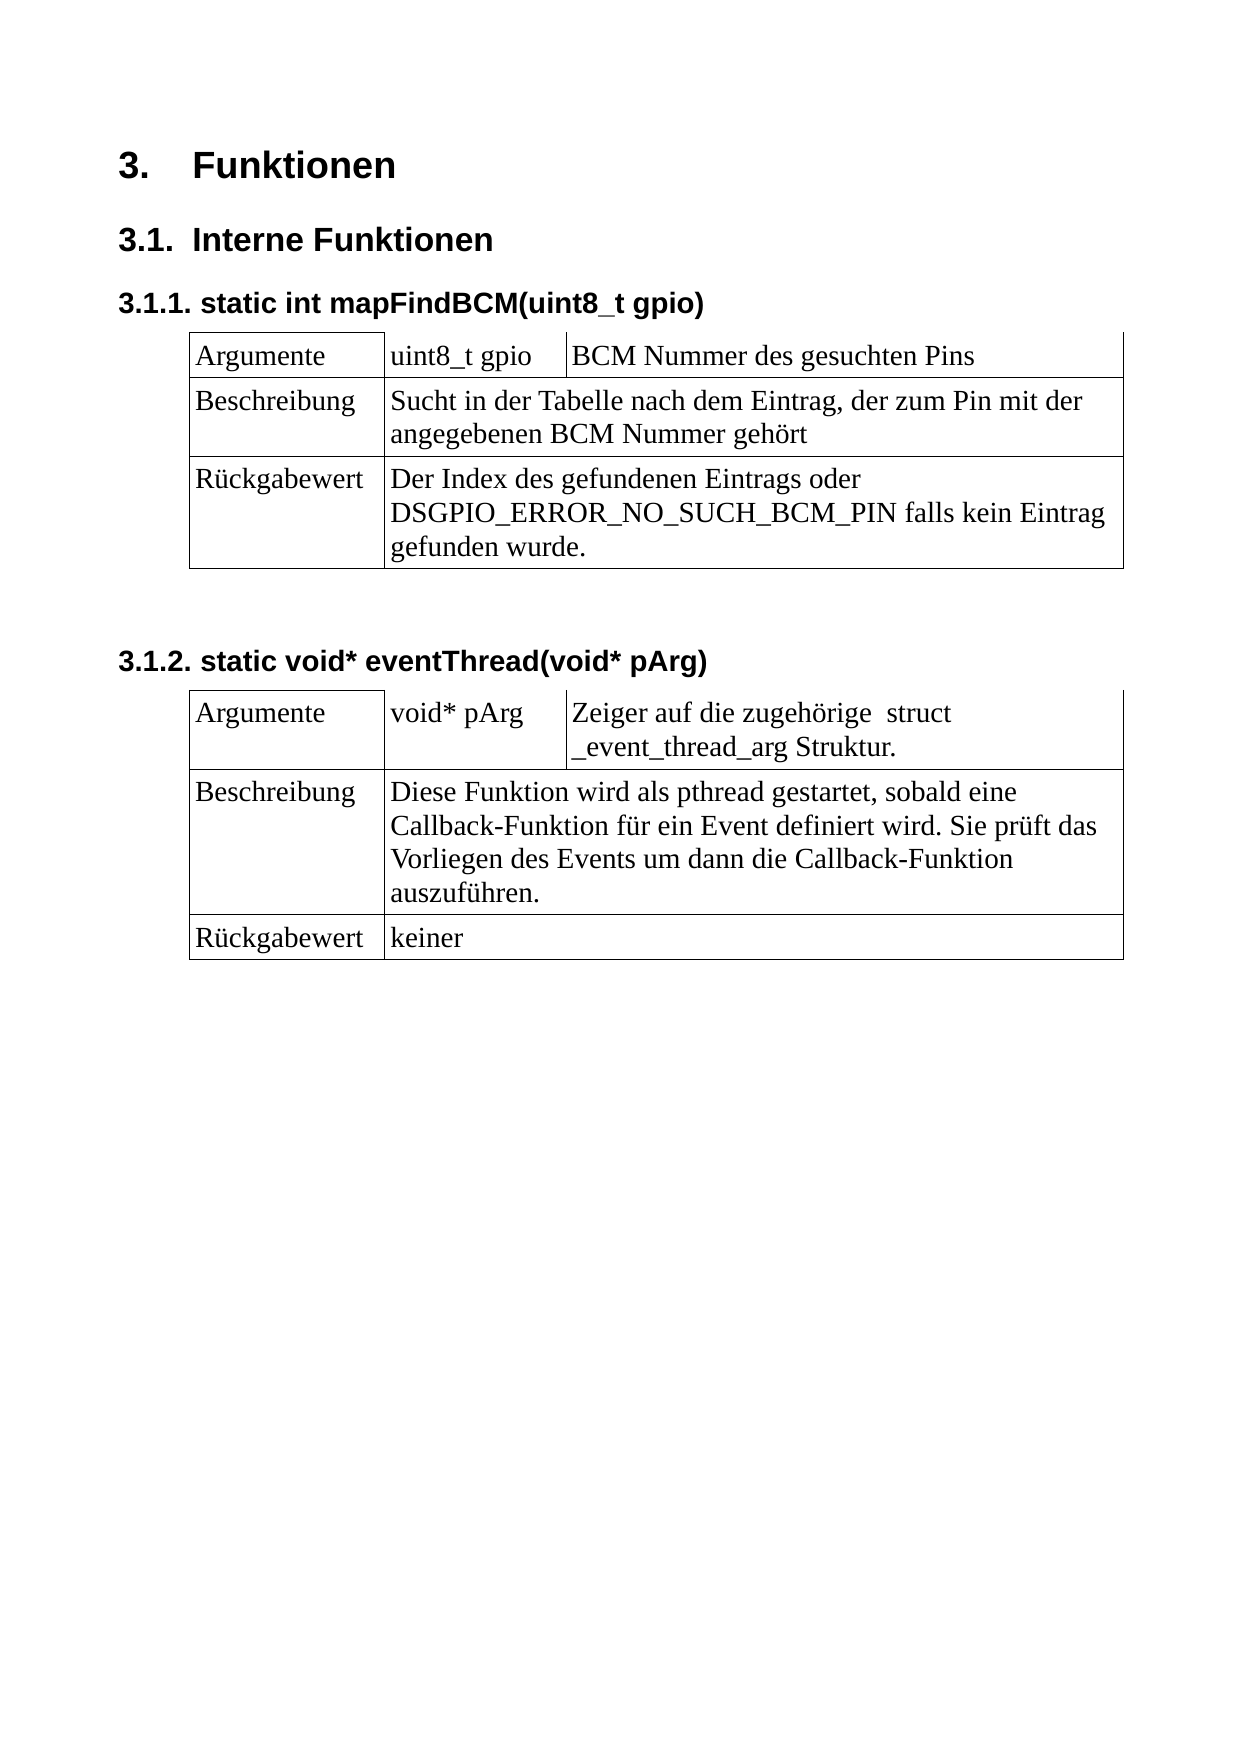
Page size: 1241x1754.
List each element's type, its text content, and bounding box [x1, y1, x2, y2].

table_cell keiner [385, 915, 1123, 959]
subtitle static void* eventThread(void* pArg) [118, 643, 1122, 677]
subtitle static int mapFindBCM(uint8_t gpio) [118, 286, 1122, 319]
table_header Argumente [190, 333, 384, 377]
table_cell Rückgabewert [190, 457, 384, 568]
table_header uint8_t gpio [385, 332, 566, 377]
table_header Argumente [190, 691, 384, 768]
table_header void* pArg [385, 690, 566, 768]
table_header Zeiger auf die zugehörige struct _event_thread_arg Struktur. [567, 690, 1123, 768]
table_cell Diese Funktion wird als pthread gestartet, sobald eine Callback-Funktion für ein Event definiert wird. Sie prüft das Vorliegen des Events um dann die Callback-Funktion auszuführen. [385, 770, 1123, 914]
subtitle Interne Funktionen [118, 220, 1122, 259]
subtitle Funktionen [118, 143, 1122, 187]
table_cell Sucht in der Tabelle nach dem Eintrag, der zum Pin mit der angegebenen BCM Nummer gehört [385, 378, 1123, 456]
table_cell Der Index des gefundenen Eintrags oder DSGPIO_ERROR_NO_SUCH_BCM_PIN falls kein Eintrag gefunden wurde. [385, 457, 1123, 568]
table_header BCM Nummer des gesuchten Pins [567, 332, 1123, 377]
table_cell Rückgabewert [190, 915, 384, 959]
table_cell Beschreibung [190, 378, 384, 456]
table_cell Beschreibung [190, 770, 384, 914]
